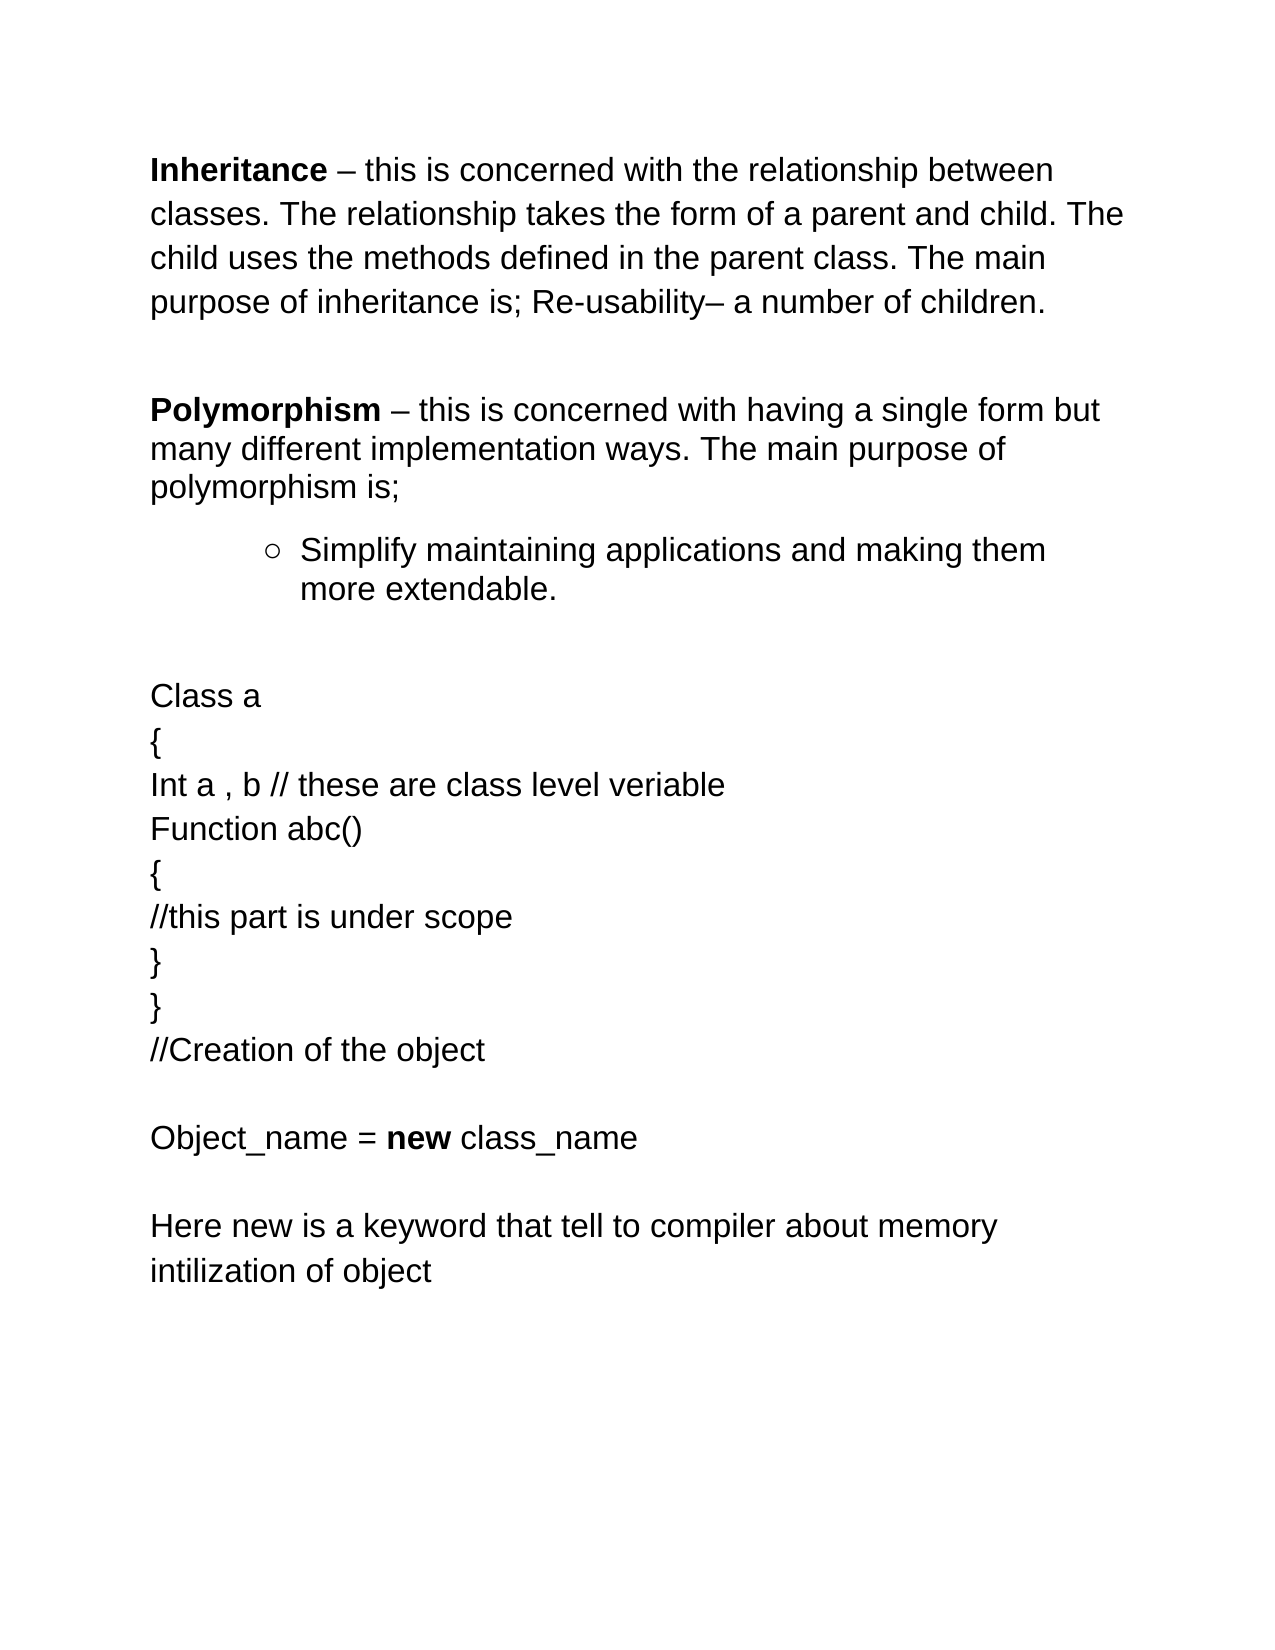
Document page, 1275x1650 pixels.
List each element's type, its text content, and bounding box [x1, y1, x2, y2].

text } [150, 941, 1125, 980]
text //Creation of the object [150, 1030, 1125, 1068]
text Int a , b // these are class level veriable [150, 765, 1125, 803]
list Simplify maintaining applications and making them more extendable. [262, 530, 1125, 607]
text Polymorphism – this is concerned with having a single form but many different implementation ways. The main purpose of polymorphism is; [150, 390, 1125, 505]
text Object_name = new class_name [150, 1118, 1125, 1157]
text { [150, 853, 1125, 892]
text Here new is a keyword that tell to compiler about memory intilization of object [150, 1206, 1125, 1289]
text //this part is under scope [150, 897, 1125, 936]
text { [150, 721, 1125, 759]
text Function abc() [150, 809, 1125, 847]
text } [150, 986, 1125, 1024]
text Inheritance – this is concerned with the relationship between classes. The relationship takes the form of a parent and child. The child uses the methods defined in the parent class. The main purpose of inheritance is; Re-usability– a number of children. [150, 150, 1125, 321]
text Class a [150, 676, 1125, 715]
